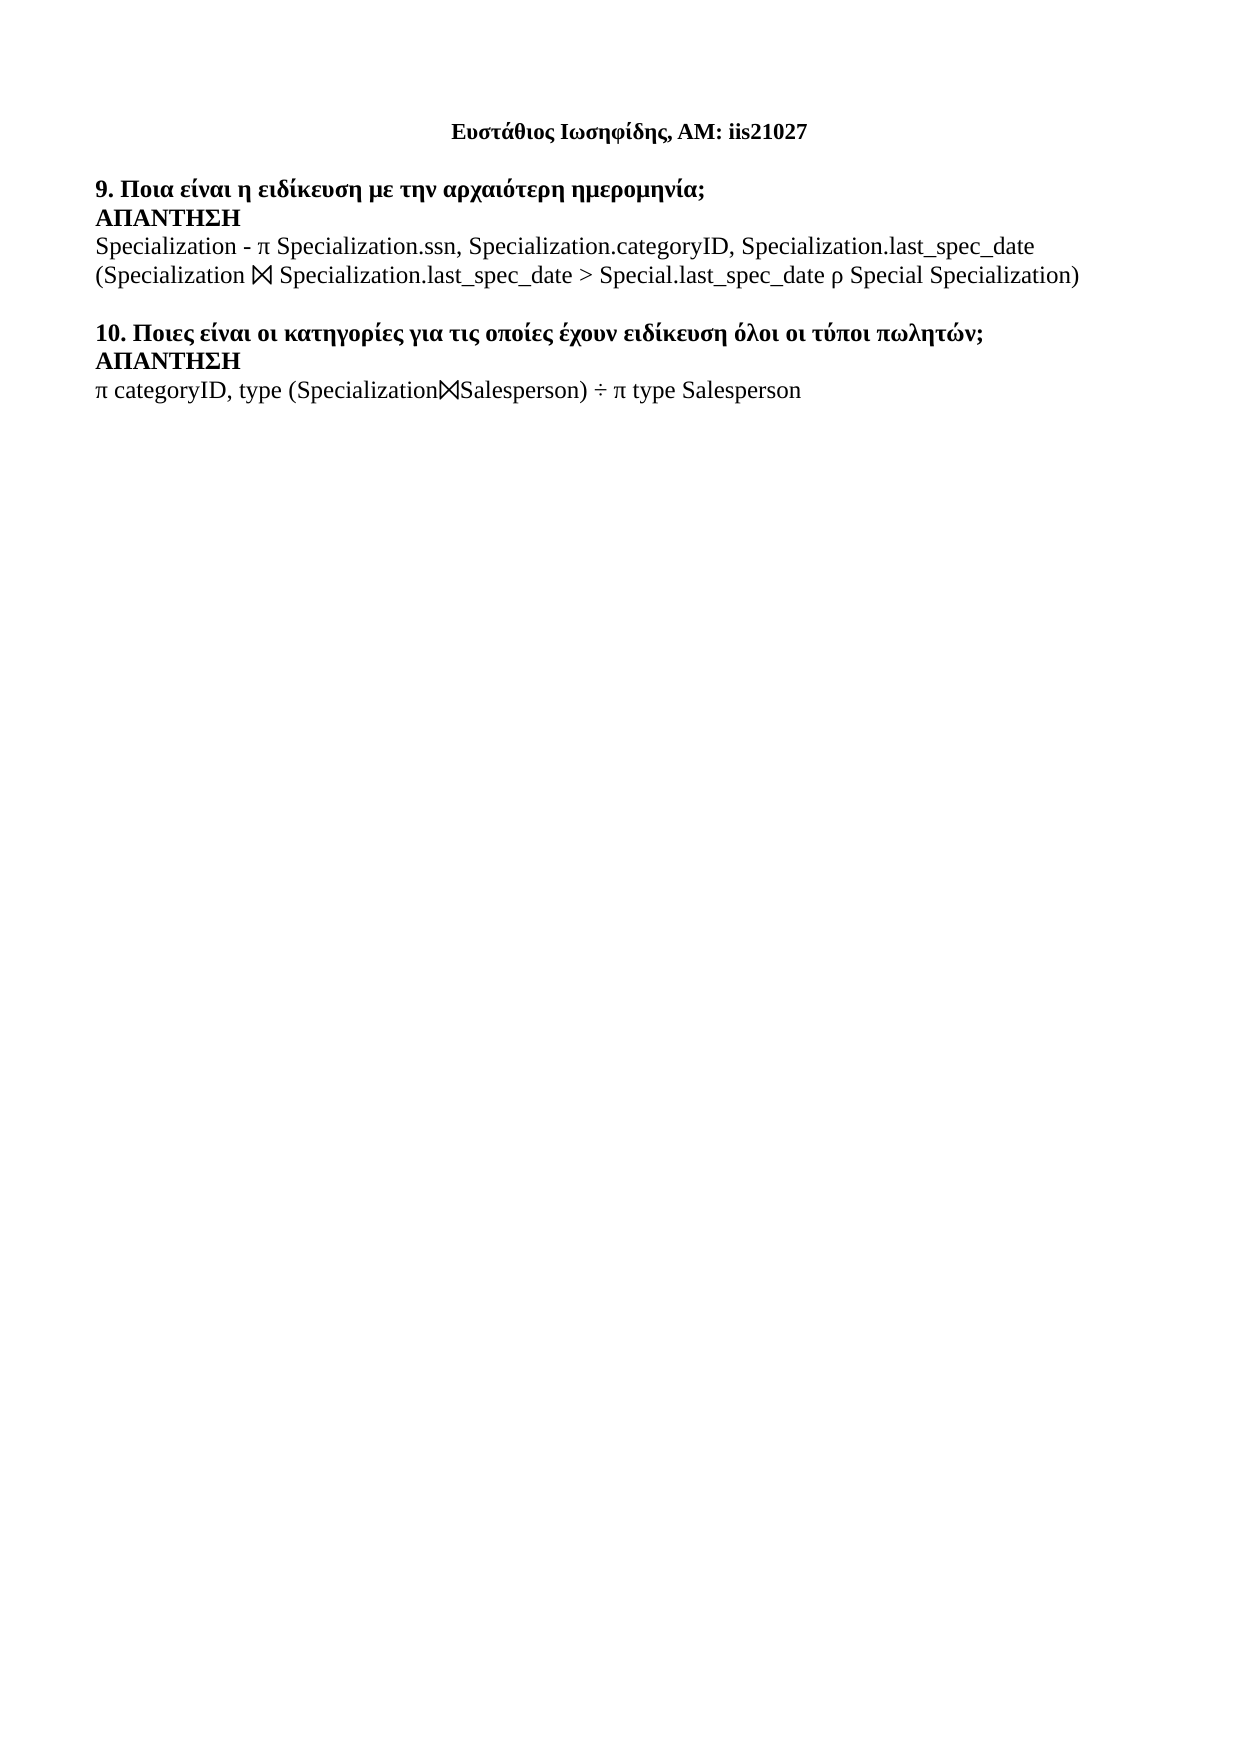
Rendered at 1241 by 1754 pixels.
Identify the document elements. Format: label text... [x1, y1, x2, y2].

text ΑΠΑΝΤΗΣΗ [95, 203, 1163, 231]
text π categoryID, type (Specialization⨝Salesperson) ÷ π type Salesperson [95, 375, 1163, 404]
text ΑΠΑΝΤΗΣΗ [95, 346, 1163, 375]
text Specialization - π Specialization.ssn, Specialization.categoryID, Specialization.last_spec_date (Specialization ⨝ Specialization.last_spec_date > Special.last_spec_date ρ Special Specialization) [95, 231, 1163, 289]
text 10. Ποιες είναι οι κατηγορίες για τις οποίες έχουν ειδίκευση όλοι οι τύποι πωλητών; [95, 318, 1163, 346]
text 9. Ποια είναι η ειδίκευση με την αρχαιότερη ημερομηνία; [95, 174, 1163, 203]
